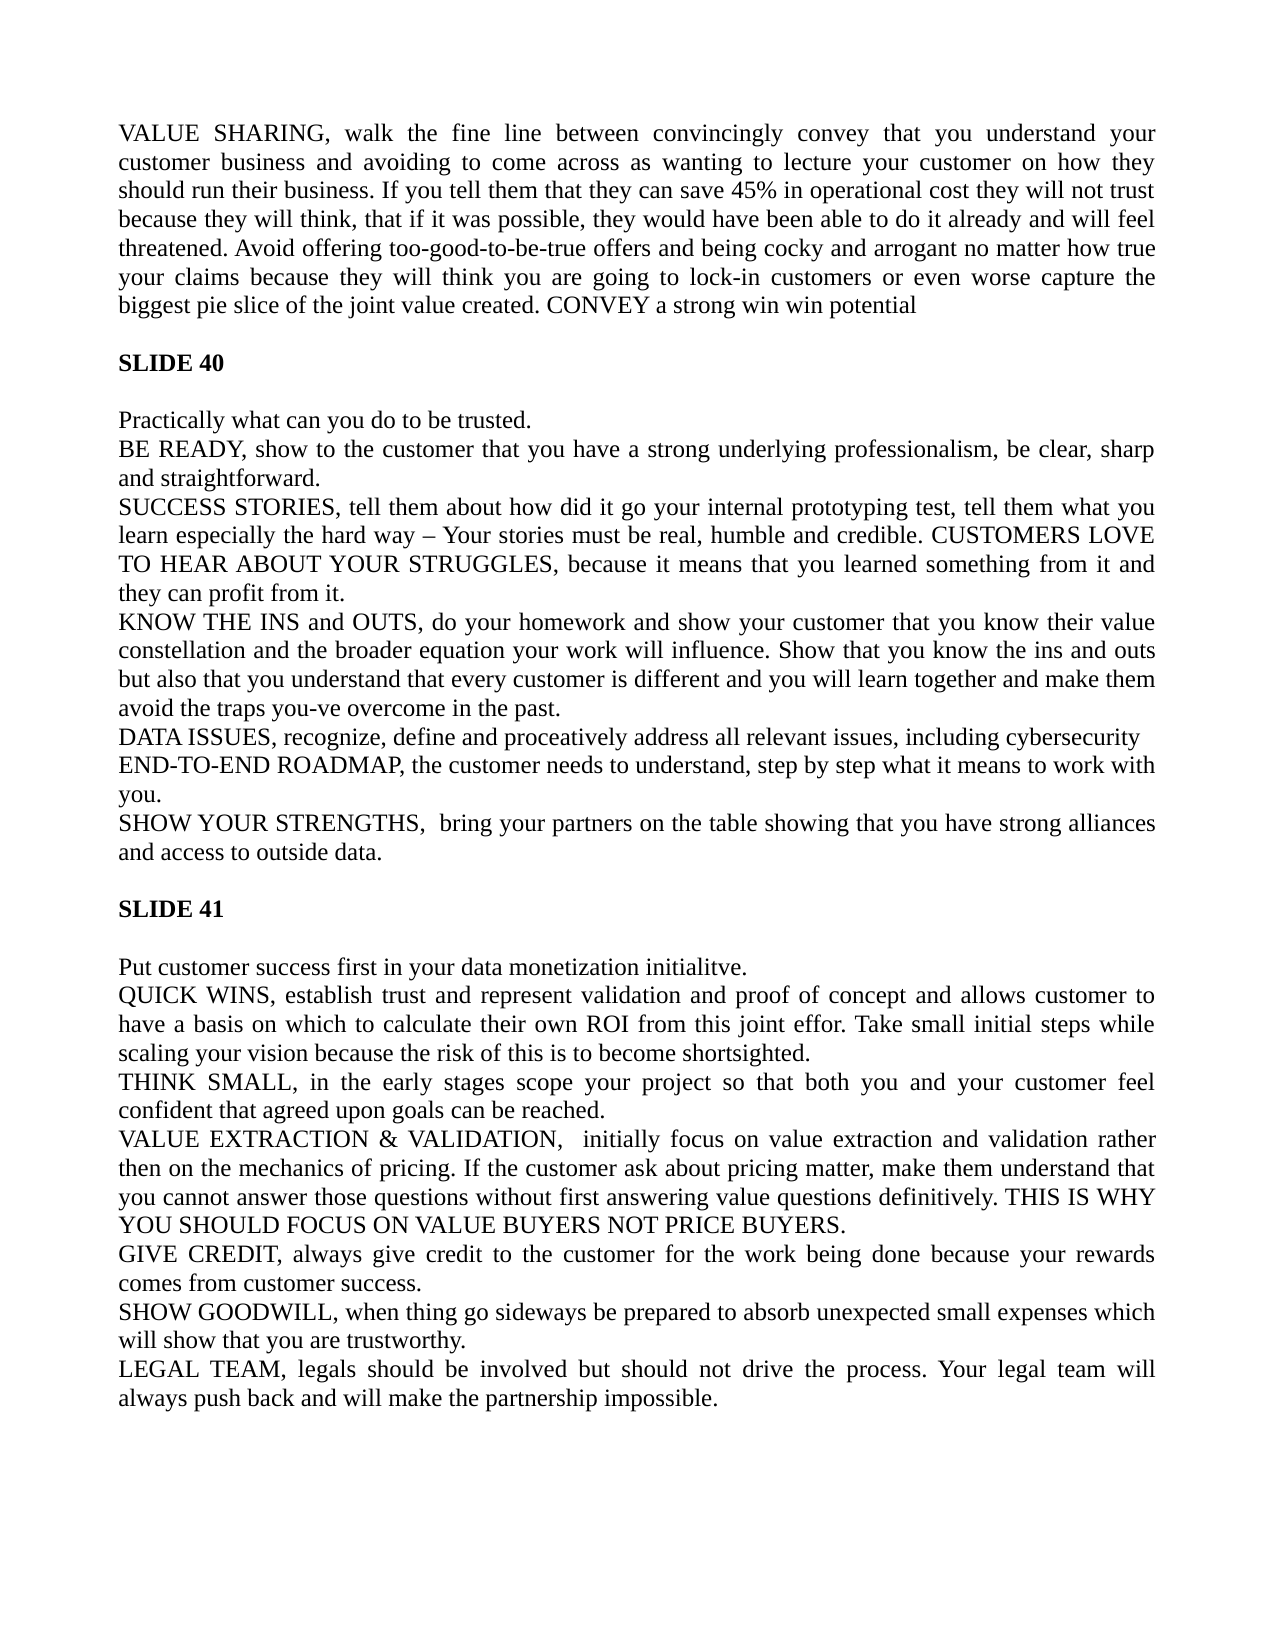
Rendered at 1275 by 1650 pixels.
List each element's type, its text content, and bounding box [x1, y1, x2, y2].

text THINK SMALL, in the early stages scope your project so that both you and your customer feel confident that agreed upon goals can be reached. [118, 1067, 1157, 1124]
text Put customer success first in your data monetization initialitve. [118, 952, 1157, 981]
text QUICK WINS, establish trust and represent validation and proof of concept and allows customer to have a basis on which to calculate their own ROI from this joint effor. Take small initial steps while scaling your vision because the risk of this is to become shortsighted. [118, 981, 1157, 1067]
text BE READY, show to the customer that you have a strong underlying professionalism, be clear, sharp and straightforward. [118, 434, 1157, 492]
text SLIDE 40 [118, 348, 1157, 377]
text LEGAL TEAM, legals should be involved but should not drive the process. Your legal team will always push back and will make the partnership impossible. [118, 1354, 1157, 1412]
text SLIDE 41 [118, 894, 1157, 923]
text SUCCESS STORIES, tell them about how did it go your internal prototyping test, tell them what you learn especially the hard way – Your stories must be real, humble and credible. CUSTOMERS LOVE TO HEAR ABOUT YOUR STRUGGLES, because it means that you learned something from it and they can profit from it. [118, 492, 1157, 607]
text DATA ISSUES, recognize, define and proceatively address all relevant issues, including cybersecurity [118, 722, 1157, 751]
text KNOW THE INS and OUTS, do your homework and show your customer that you know their value constellation and the broader equation your work will influence. Show that you know the ins and outs but also that you understand that every customer is different and you will learn together and make them avoid the traps you-ve overcome in the past. [118, 607, 1157, 722]
text Practically what can you do to be trusted. [118, 406, 1157, 434]
text VALUE SHARING, walk the fine line between convincingly convey that you understand your customer business and avoiding to come across as wanting to lecture your customer on how they should run their business. If you tell them that they can save 45% in operational cost they will not trust because they will think, that if it was possible, they would have been able to do it already and will feel threatened. Avoid offering too-good-to-be-true offers and being cocky and arrogant no matter how true your claims because they will think you are going to lock-in customers or even worse capture the biggest pie slice of the joint value created. CONVEY a strong win win potential [118, 118, 1157, 319]
text SHOW GOODWILL, when thing go sideways be prepared to absorb unexpected small expenses which will show that you are trustworthy. [118, 1297, 1157, 1354]
text VALUE EXTRACTION & VALIDATION, initially focus on value extraction and validation rather then on the mechanics of pricing. If the customer ask about pricing matter, make them understand that you cannot answer those questions without first answering value questions definitively. THIS IS WHY YOU SHOULD FOCUS ON VALUE BUYERS NOT PRICE BUYERS. [118, 1124, 1157, 1239]
text SHOW YOUR STRENGTHS, bring your partners on the table showing that you have strong alliances and access to outside data. [118, 808, 1157, 866]
text END-TO-END ROADMAP, the customer needs to understand, step by step what it means to work with you. [118, 751, 1157, 808]
text GIVE CREDIT, always give credit to the customer for the work being done because your rewards comes from customer success. [118, 1239, 1157, 1297]
